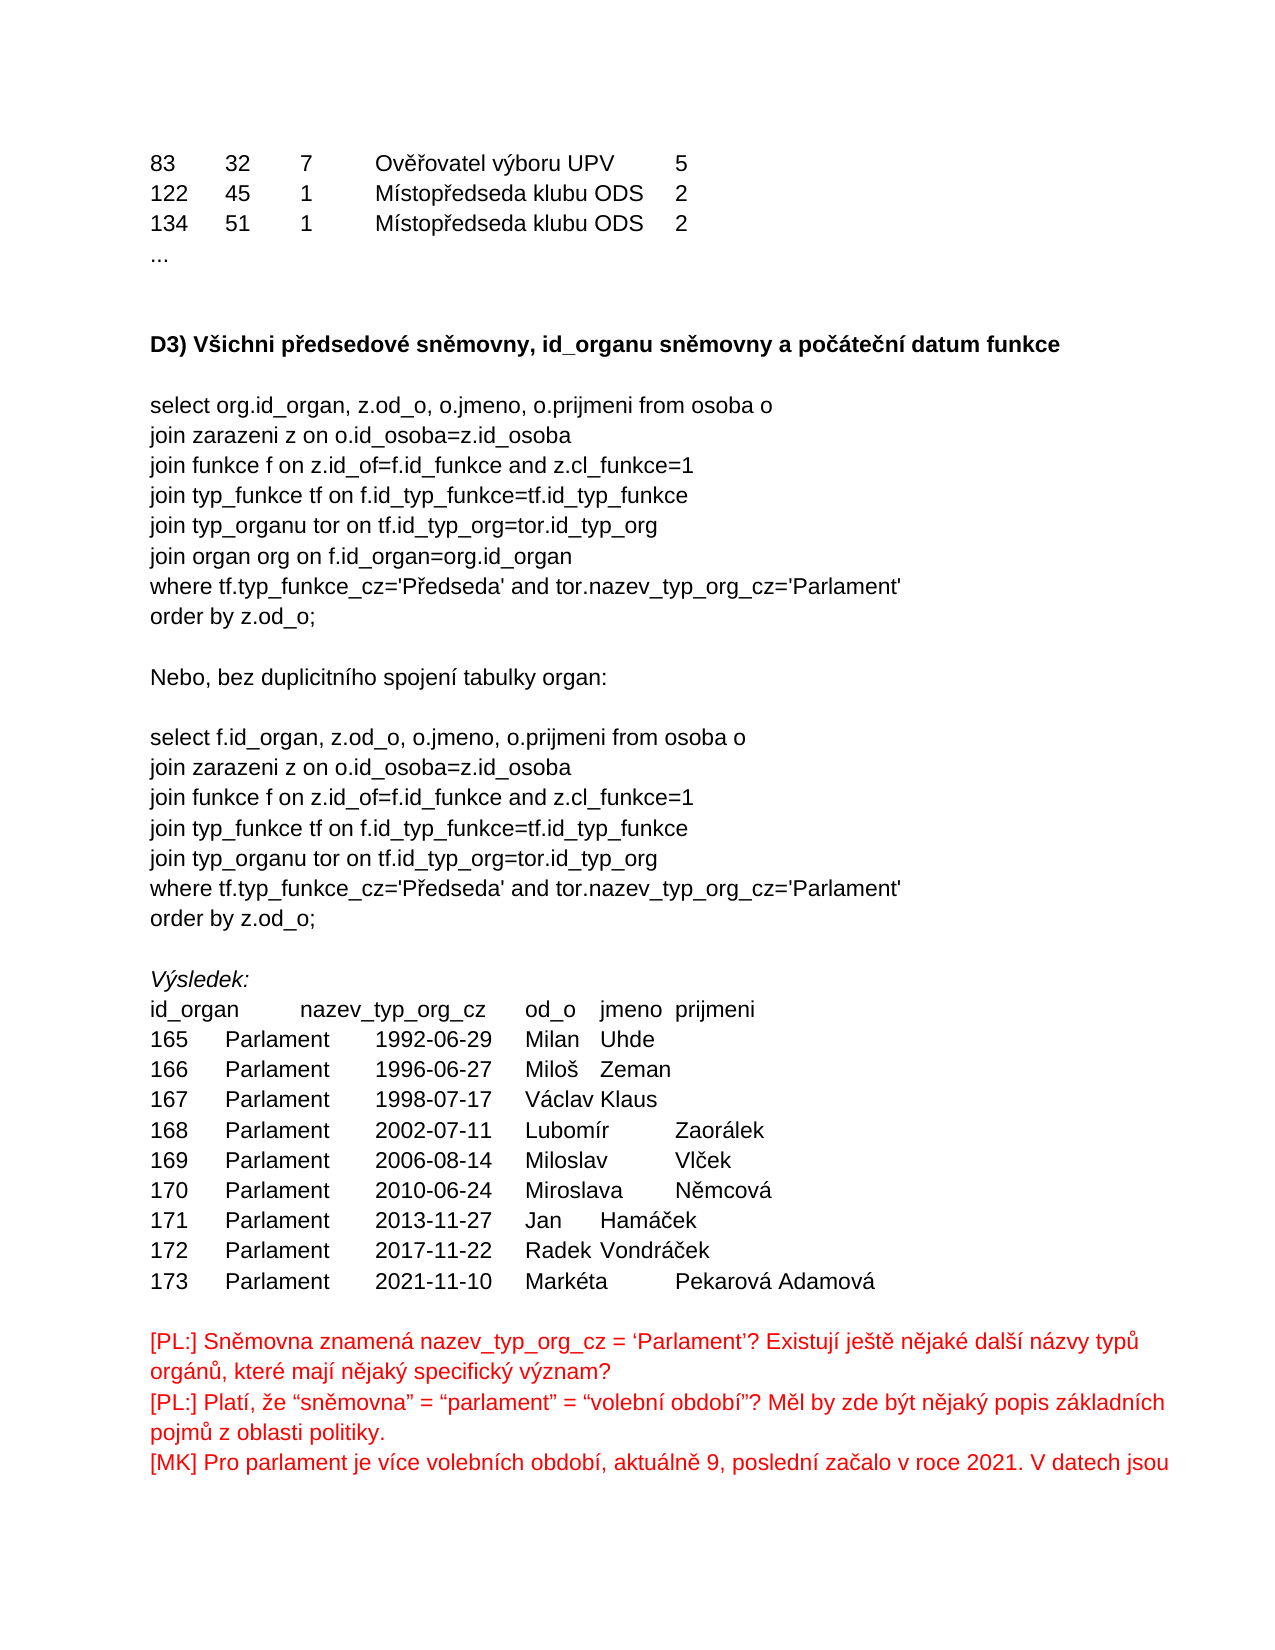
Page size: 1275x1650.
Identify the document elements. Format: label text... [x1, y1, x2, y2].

text join typ_funkce tf on f.id_typ_funkce=tf.id_typ_funkce [150, 814, 1198, 841]
text join typ_funkce tf on f.id_typ_funkce=tf.id_typ_funkce [150, 482, 1198, 509]
text Výsledek: [150, 966, 1198, 992]
text id_organ nazev_typ_org_cz od_o jmeno prijmeni [150, 996, 1198, 1022]
text join zarazeni z on o.id_osoba=z.id_osoba [150, 754, 1198, 781]
text Nebo, bez duplicitního spojení tabulky organ: [150, 663, 1198, 690]
text 167 Parlament 1998-07-17 Václav Klaus [150, 1086, 1198, 1113]
text 168 Parlament 2002-07-11 Lubomír Zaorálek [150, 1117, 1198, 1143]
text select org.id_organ, z.od_o, o.jmeno, o.prijmeni from osoba o [150, 392, 1198, 418]
text 170 Parlament 2010-06-24 Miroslava Němcová [150, 1177, 1198, 1203]
text 165 Parlament 1992-06-29 Milan Uhde [150, 1026, 1198, 1052]
text order by z.od_o; [150, 603, 1198, 629]
text join organ org on f.id_organ=org.id_organ [150, 543, 1198, 569]
text join typ_organu tor on tf.id_typ_org=tor.id_typ_org [150, 512, 1198, 539]
text D3) Všichni předsedové sněmovny, id_organu sněmovny a počáteční datum funkce [150, 331, 1198, 358]
text ... [150, 241, 1198, 267]
text join typ_organu tor on tf.id_typ_org=tor.id_typ_org [150, 845, 1198, 871]
text order by z.od_o; [150, 905, 1198, 932]
text 171 Parlament 2013-11-27 Jan Hamáček [150, 1207, 1198, 1234]
text 166 Parlament 1996-06-27 Miloš Zeman [150, 1056, 1198, 1083]
text [MK] Pro parlament je více volebních období, aktuálně 9, poslední začalo v roce 2021. V datech jsou [150, 1449, 1198, 1475]
text 172 Parlament 2017-11-22 Radek Vondráček [150, 1237, 1198, 1264]
text [PL:] Platí, že “sněmovna” = “parlament” = “volební období”? Měl by zde být nějaký popis základních pojmů z oblasti politiky. [150, 1388, 1198, 1445]
text 83 32 7 Ověřovatel výboru UPV 5 [150, 150, 1198, 176]
text 169 Parlament 2006-08-14 Miloslav Vlček [150, 1147, 1198, 1173]
text where tf.typ_funkce_cz='Předseda' and tor.nazev_typ_org_cz='Parlament' [150, 573, 1198, 599]
text 134 51 1 Místopředseda klubu ODS 2 [150, 210, 1198, 237]
text join funkce f on z.id_of=f.id_funkce and z.cl_funkce=1 [150, 784, 1198, 811]
text select f.id_organ, z.od_o, o.jmeno, o.prijmeni from osoba o [150, 724, 1198, 750]
text where tf.typ_funkce_cz='Předseda' and tor.nazev_typ_org_cz='Parlament' [150, 875, 1198, 901]
text join zarazeni z on o.id_osoba=z.id_osoba [150, 422, 1198, 448]
text 122 45 1 Místopředseda klubu ODS 2 [150, 180, 1198, 207]
text join funkce f on z.id_of=f.id_funkce and z.cl_funkce=1 [150, 452, 1198, 478]
text 173 Parlament 2021-11-10 Markéta Pekarová Adamová [150, 1268, 1198, 1294]
text [PL:] Sněmovna znamená nazev_typ_org_cz = ‘Parlament’? Existují ještě nějaké další názvy typů orgánů, které mají nějaký specifický význam? [150, 1328, 1198, 1385]
